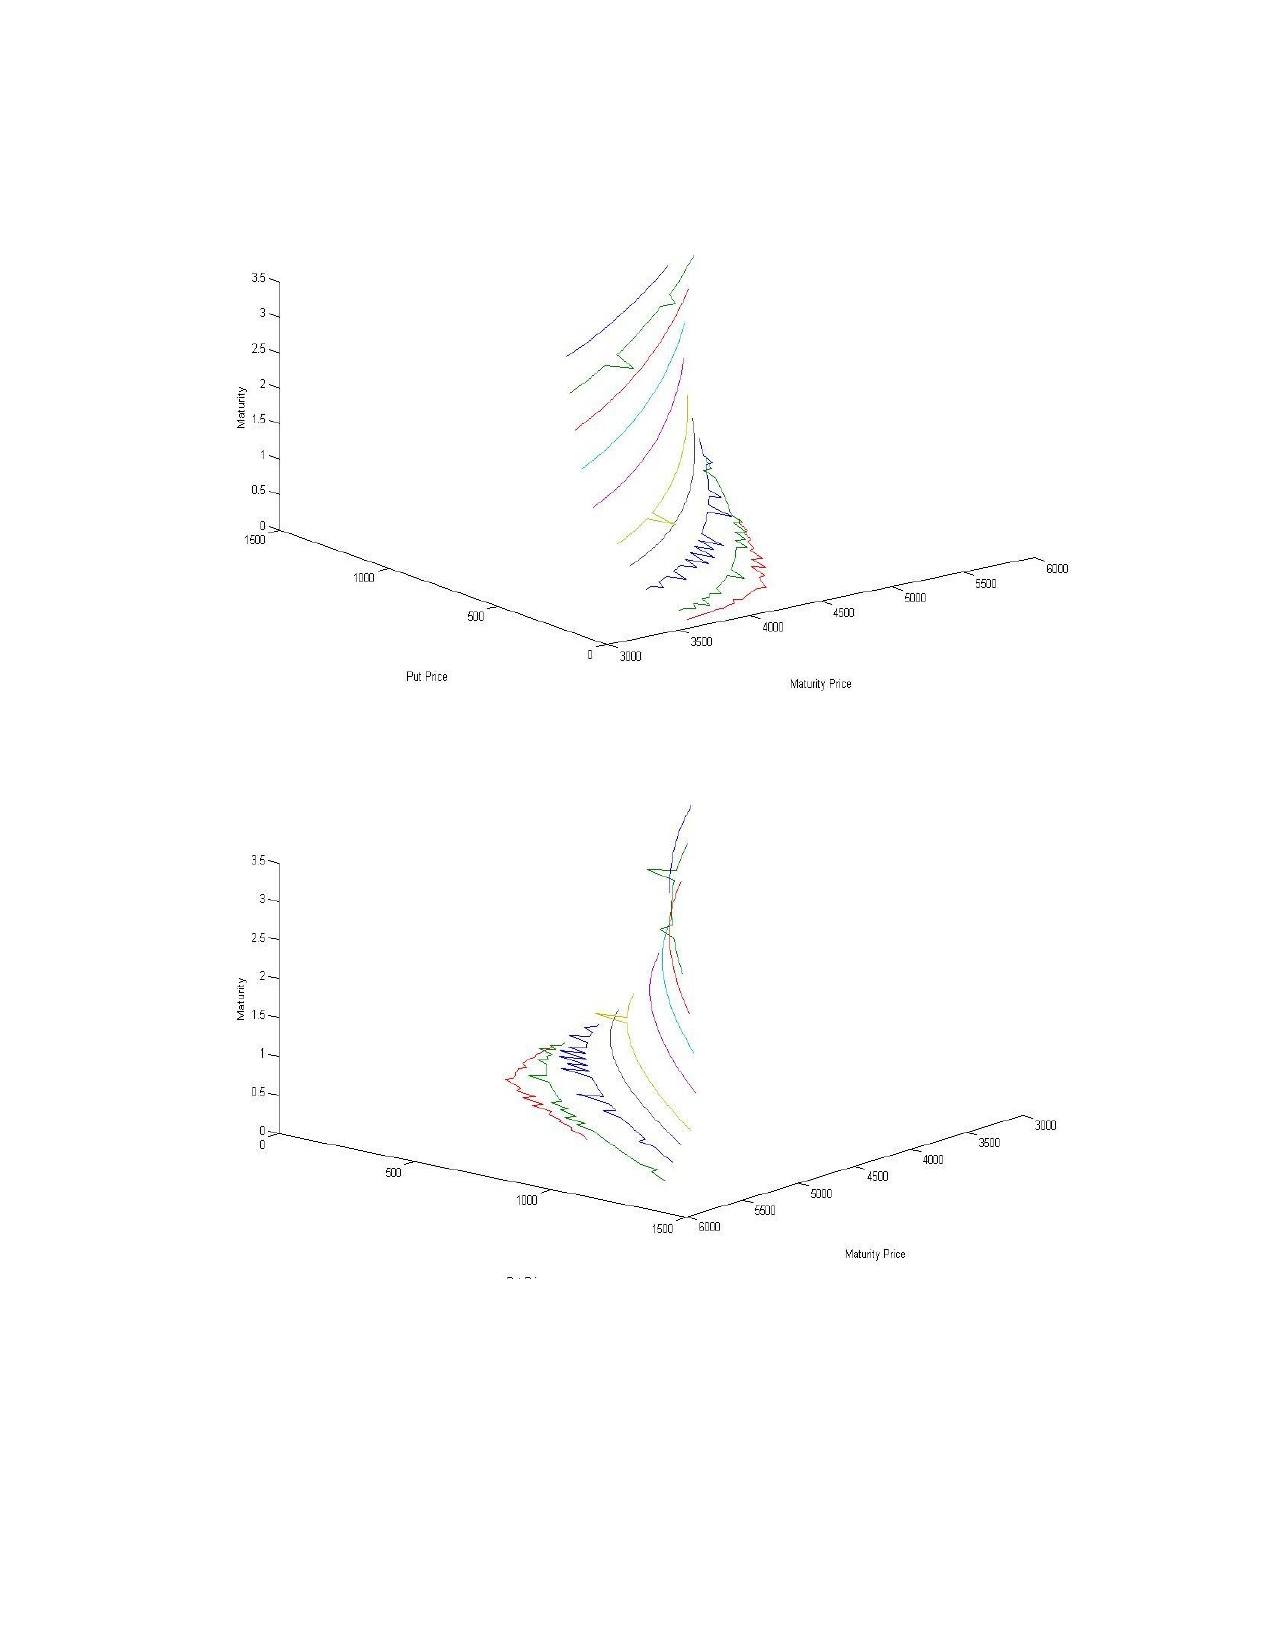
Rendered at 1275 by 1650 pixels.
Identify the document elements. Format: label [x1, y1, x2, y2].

picture [232, 254, 1072, 691]
picture [232, 791, 1060, 1279]
